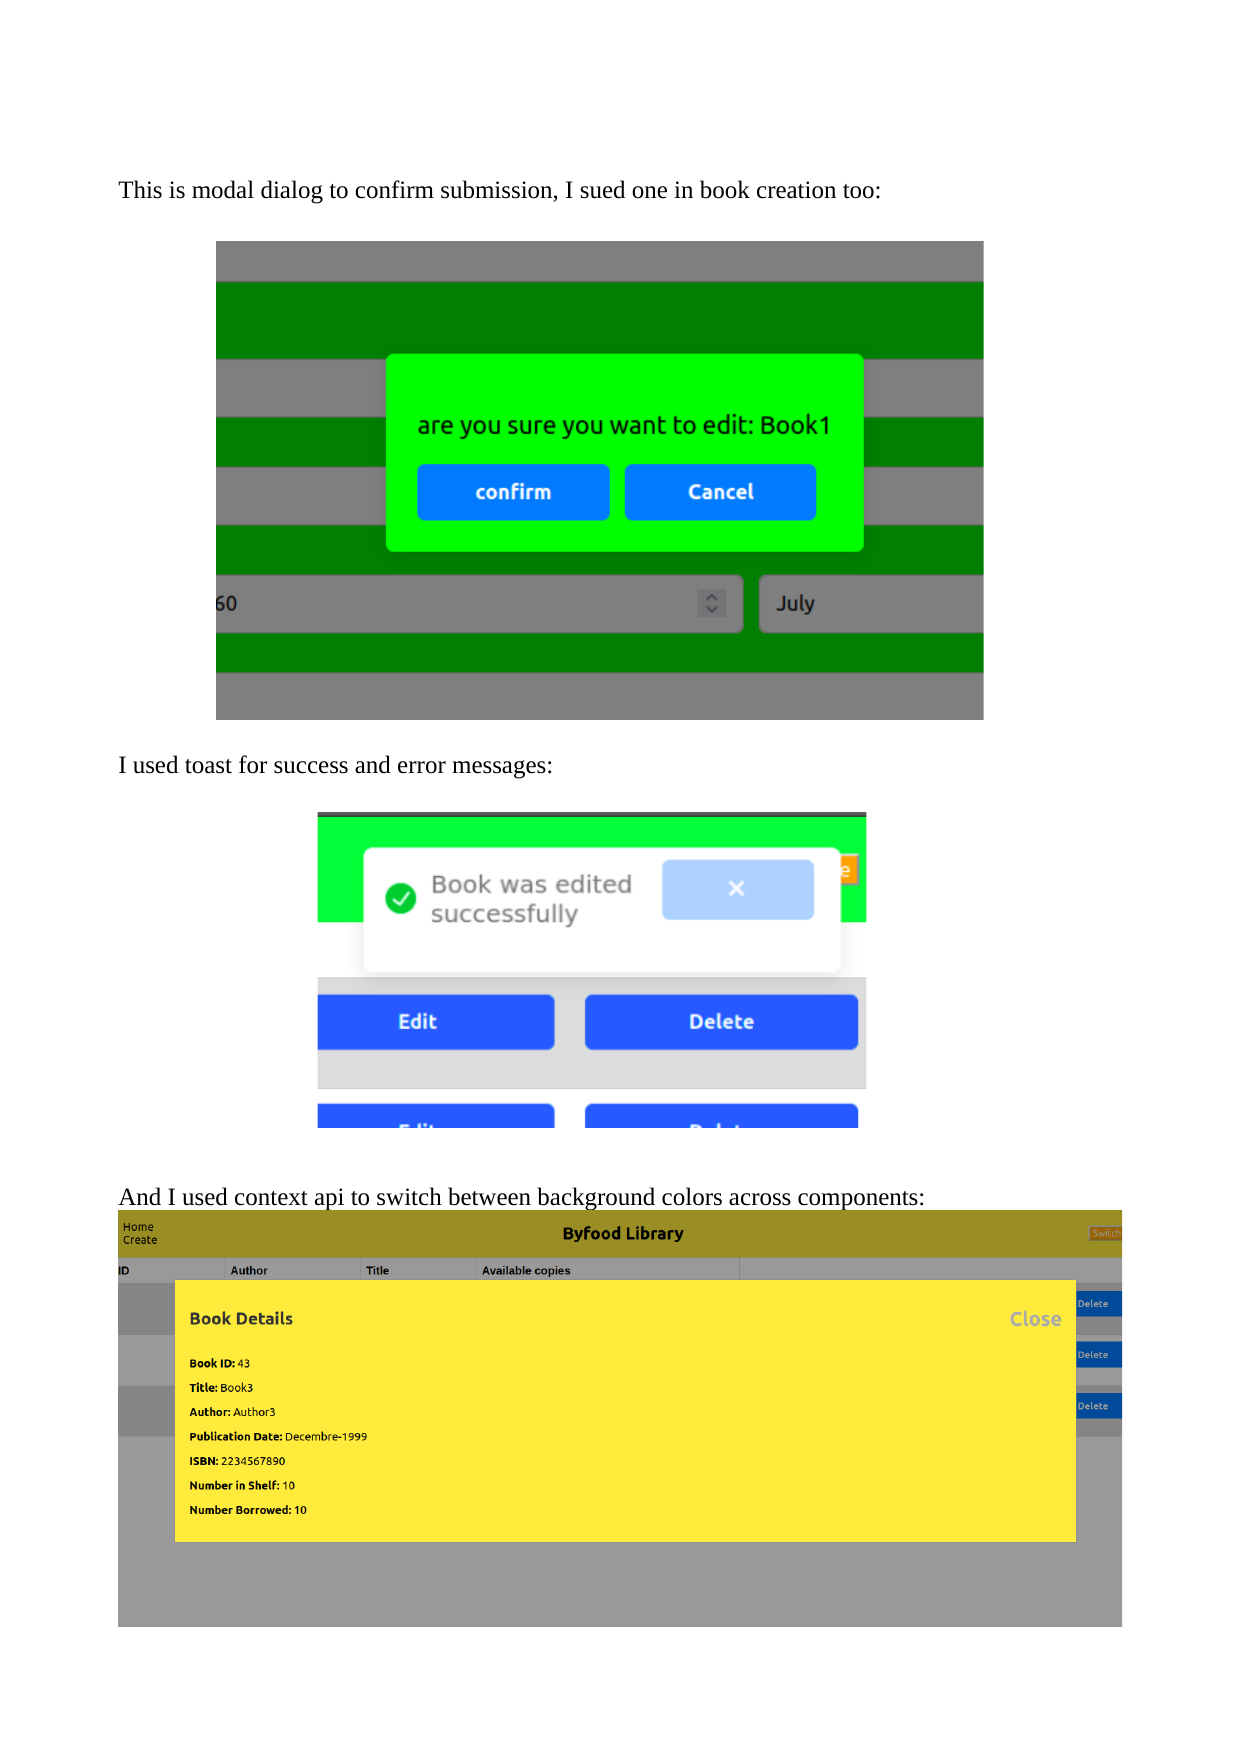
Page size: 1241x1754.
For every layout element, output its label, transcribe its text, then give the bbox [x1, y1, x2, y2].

text This is modal dialog to confirm submission, I sued one in book creation too: [118, 176, 1122, 204]
picture [216, 241, 984, 720]
picture [317, 812, 867, 1128]
text And I used context api to switch between background colors across components: [118, 1182, 1122, 1210]
picture [118, 1210, 1123, 1627]
text I used toast for success and error messages: [118, 751, 1122, 779]
